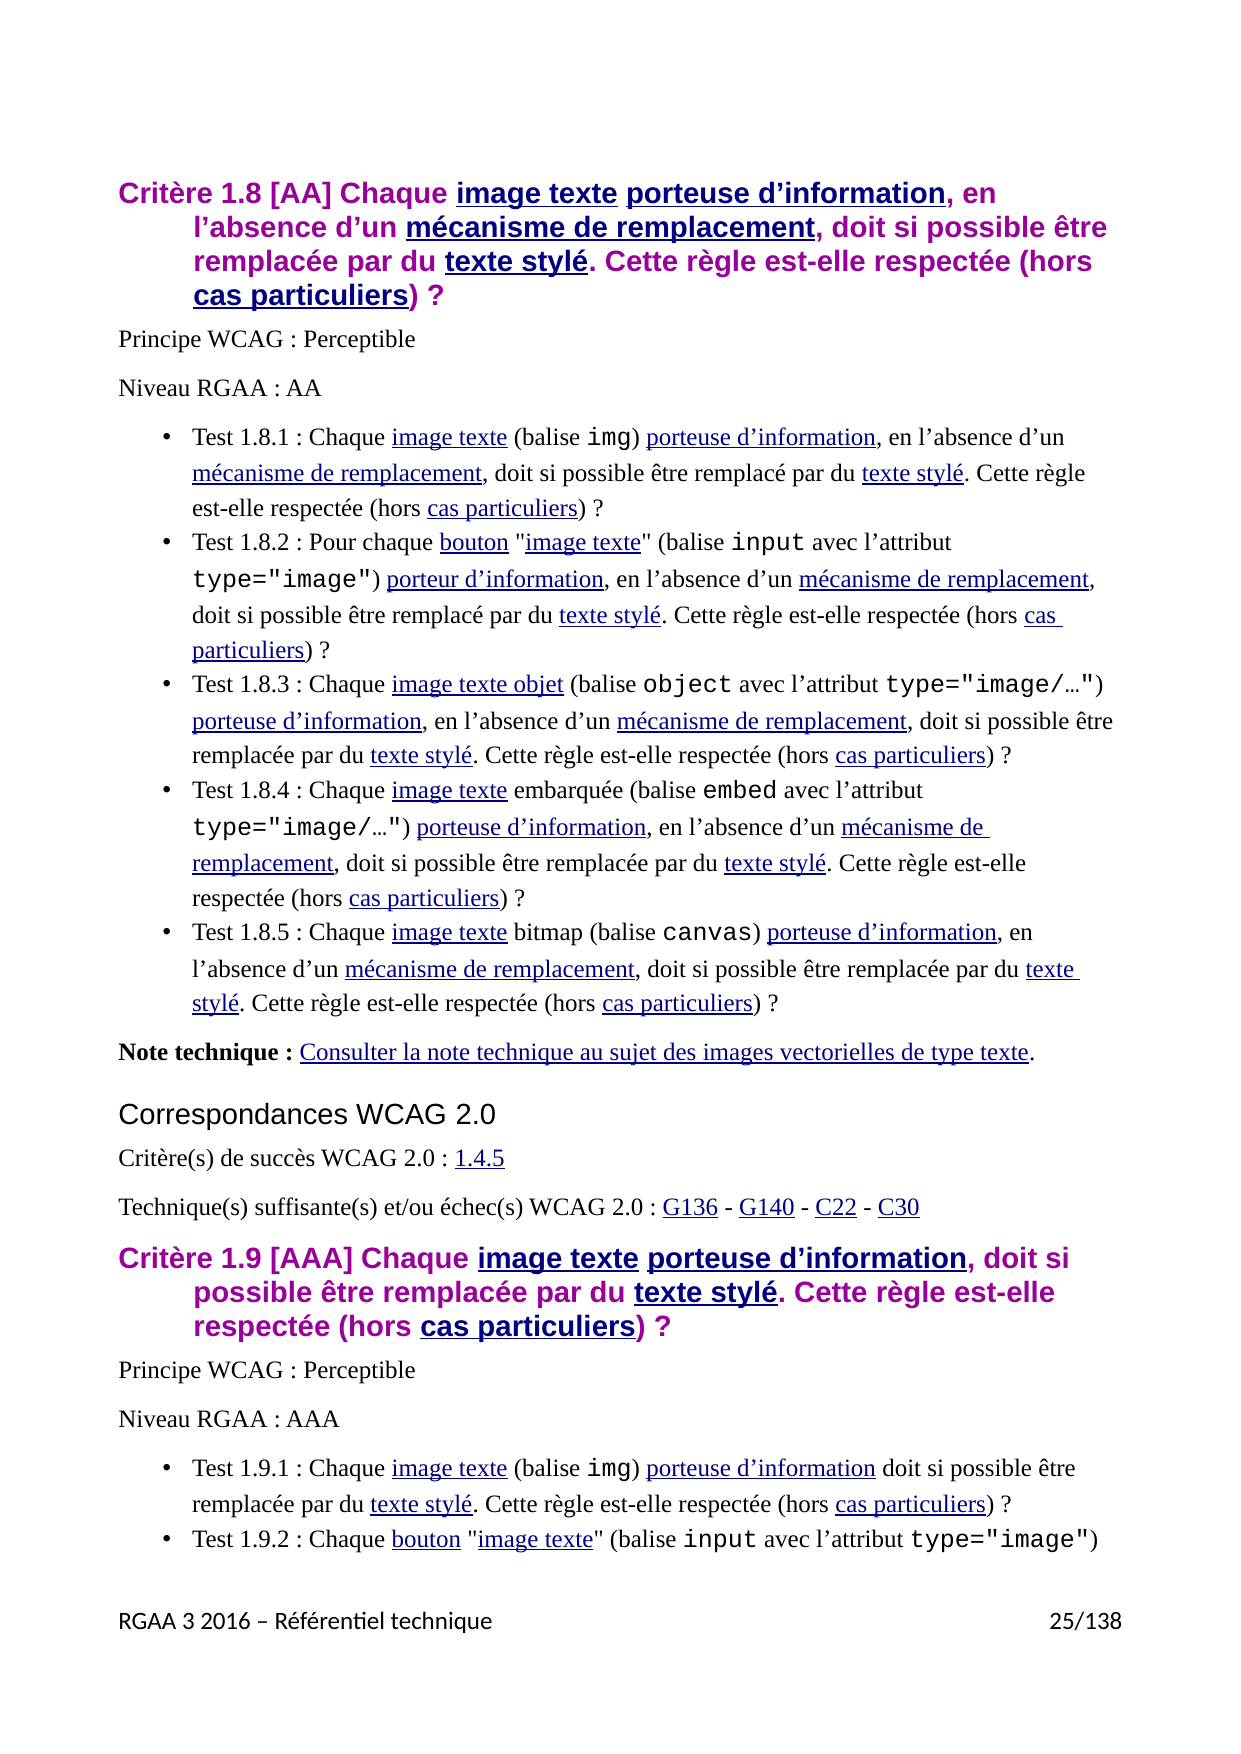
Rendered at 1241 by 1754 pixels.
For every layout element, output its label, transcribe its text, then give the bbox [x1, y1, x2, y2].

text Niveau RGAA : AA [118, 373, 1122, 402]
subtitle Critère 1.9 [AAA] Chaque image texte porteuse d’information, doit si possible être remplacée par du texte stylé. Cette règle est-elle respectée (hors cas particuliers) ? [118, 1241, 1122, 1342]
list Test 1.9.1 : Chaque image texte (balise img) porteuse d’information doit si possible être remplacée par du texte stylé. Cette règle est-elle respectée (hors cas particuliers) ? [162, 1453, 1122, 1518]
subtitle Correspondances WCAG 2.0 [118, 1097, 1122, 1130]
text Note technique : Consulter la note technique au sujet des images vectorielles de type texte. [118, 1037, 1122, 1066]
text Principe WCAG : Perceptible [118, 1355, 1122, 1383]
list Test 1.8.5 : Chaque image texte bitmap (balise canvas) porteuse d’information, en l’absence d’un mécanisme de remplacement, doit si possible être remplacée par du texte stylé. Cette règle est-elle respectée (hors cas particuliers) ? [162, 917, 1122, 1017]
list Test 1.8.3 : Chaque image texte objet (balise object avec l’attribut type="image/…") porteuse d’information, en l’absence d’un mécanisme de remplacement, doit si possible être remplacée par du texte stylé. Cette règle est-elle respectée (hors cas particuliers) ? [162, 669, 1122, 769]
list Test 1.9.2 : Chaque bouton "image texte" (balise input avec l’attribut type="image") [162, 1524, 1122, 1555]
text Technique(s) suffisante(s) et/ou échec(s) WCAG 2.0 : G136 - G140 - C22 - C30 [118, 1192, 1122, 1221]
subtitle Critère 1.8 [AA] Chaque image texte porteuse d’information, en l’absence d’un mécanisme de remplacement, doit si possible être remplacée par du texte stylé. Cette règle est-elle respectée (hors cas particuliers) ? [118, 176, 1122, 311]
list Test 1.8.2 : Pour chaque bouton "image texte" (balise input avec l’attribut type="image") porteur d’information, en l’absence d’un mécanisme de remplacement, doit si possible être remplacé par du texte stylé. Cette règle est-elle respectée (hors cas particuliers) ? [162, 527, 1122, 664]
text Critère(s) de succès WCAG 2.0 : 1.4.5 [118, 1143, 1122, 1172]
text Niveau RGAA : AAA [118, 1404, 1122, 1432]
text Principe WCAG : Perceptible [118, 324, 1122, 353]
list Test 1.8.1 : Chaque image texte (balise img) porteuse d’information, en l’absence d’un mécanisme de remplacement, doit si possible être remplacé par du texte stylé. Cette règle est-elle respectée (hors cas particuliers) ? [162, 422, 1122, 522]
list Test 1.8.4 : Chaque image texte embarquée (balise embed avec l’attribut type="image/…") porteuse d’information, en l’absence d’un mécanisme de remplacement, doit si possible être remplacée par du texte stylé. Cette règle est-elle respectée (hors cas particuliers) ? [162, 775, 1122, 911]
